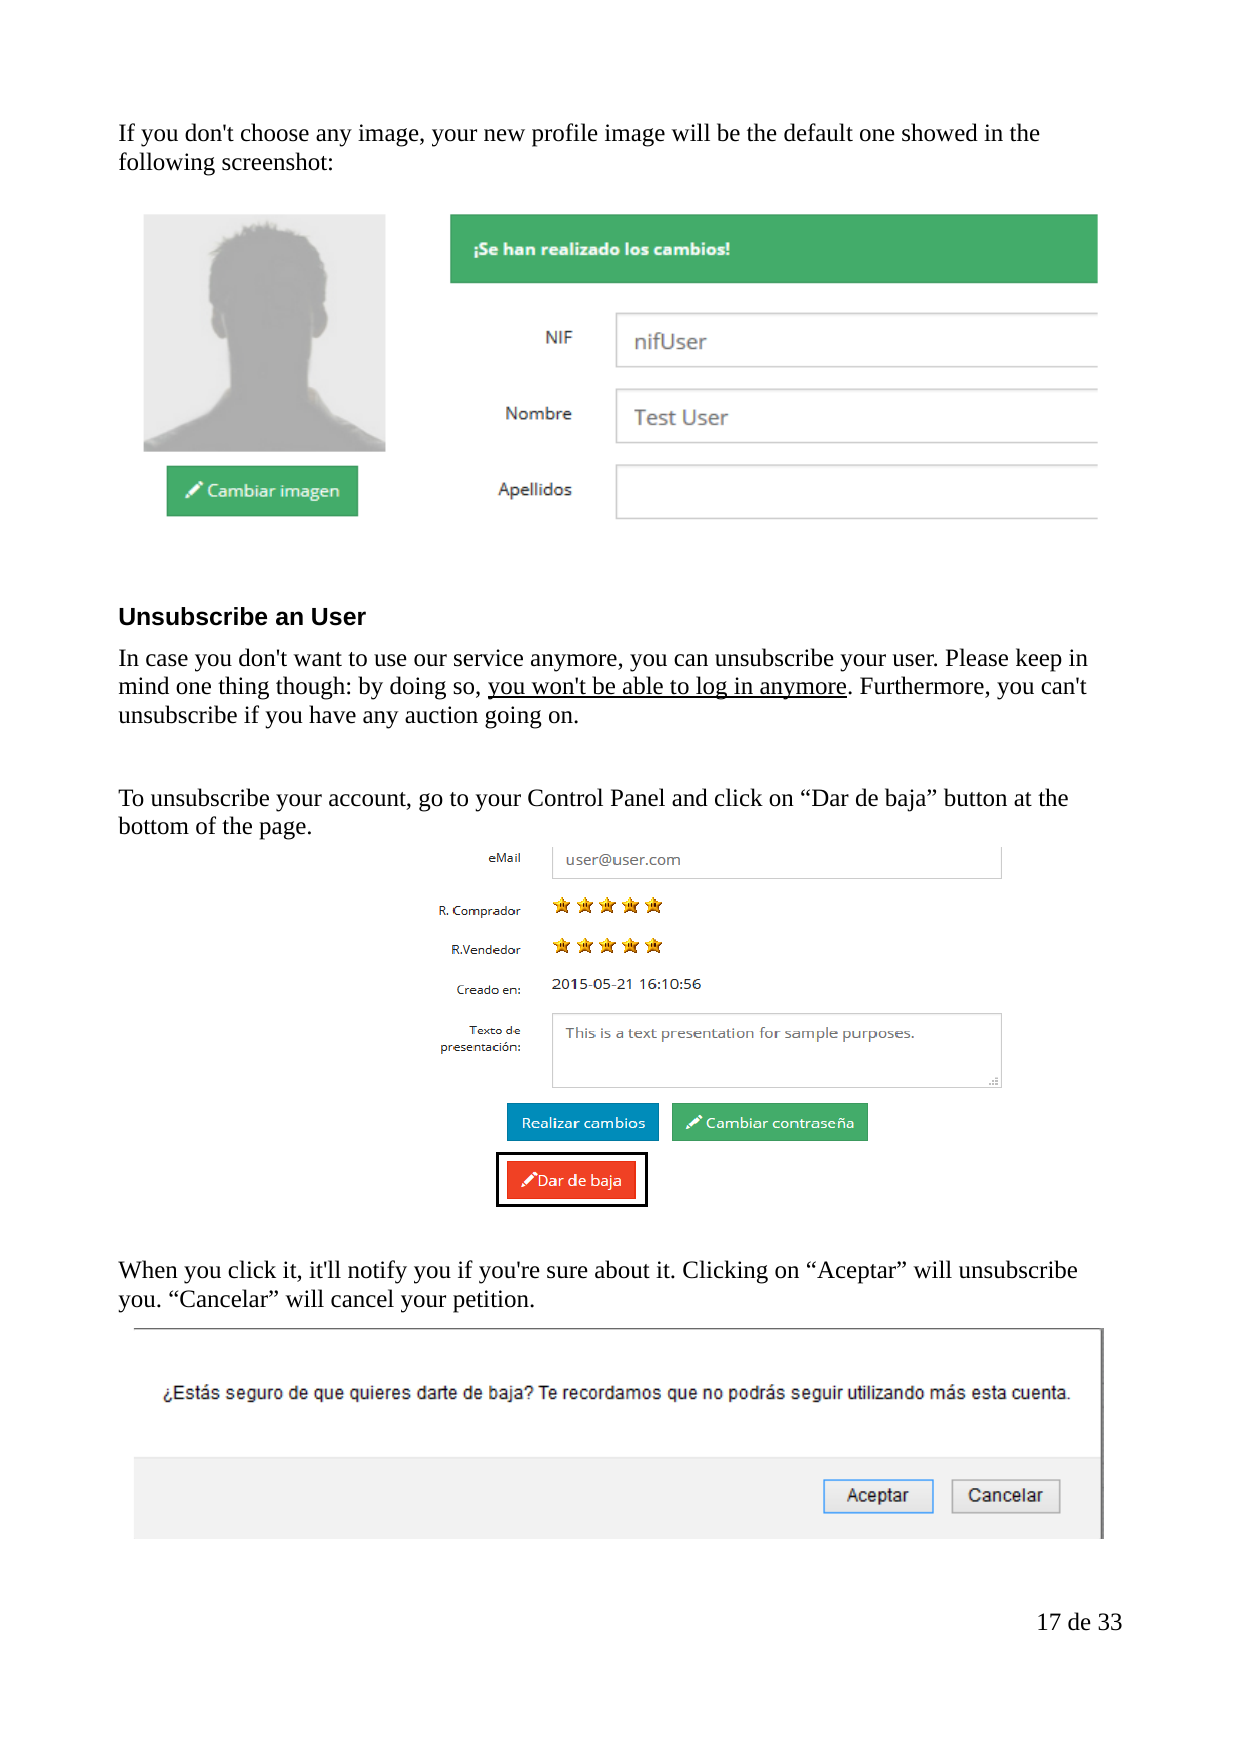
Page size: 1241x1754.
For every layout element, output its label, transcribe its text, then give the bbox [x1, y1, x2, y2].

text If you don't choose any image, your new profile image will be the default one showed in the following screenshot: [118, 118, 1122, 176]
text When you click it, it'll notify you if you're sure about it. Clicking on “Aceptar” will unsubscribe you. “Cancelar” will cancel your petition. [118, 1255, 1122, 1313]
text To unsubscribe your account, go to your Control Panel and click on “Dar de baja” button at the bottom of the page. [118, 783, 1122, 840]
text In case you don't want to use our service anymore, you can unsubscribe your user. Please keep in mind one thing though: by doing so, you won't be able to log in anymore. Furthermore, you can't unsubscribe if you have any auction going on. [118, 643, 1122, 729]
subtitle Unsubscribe an User [118, 602, 1122, 630]
